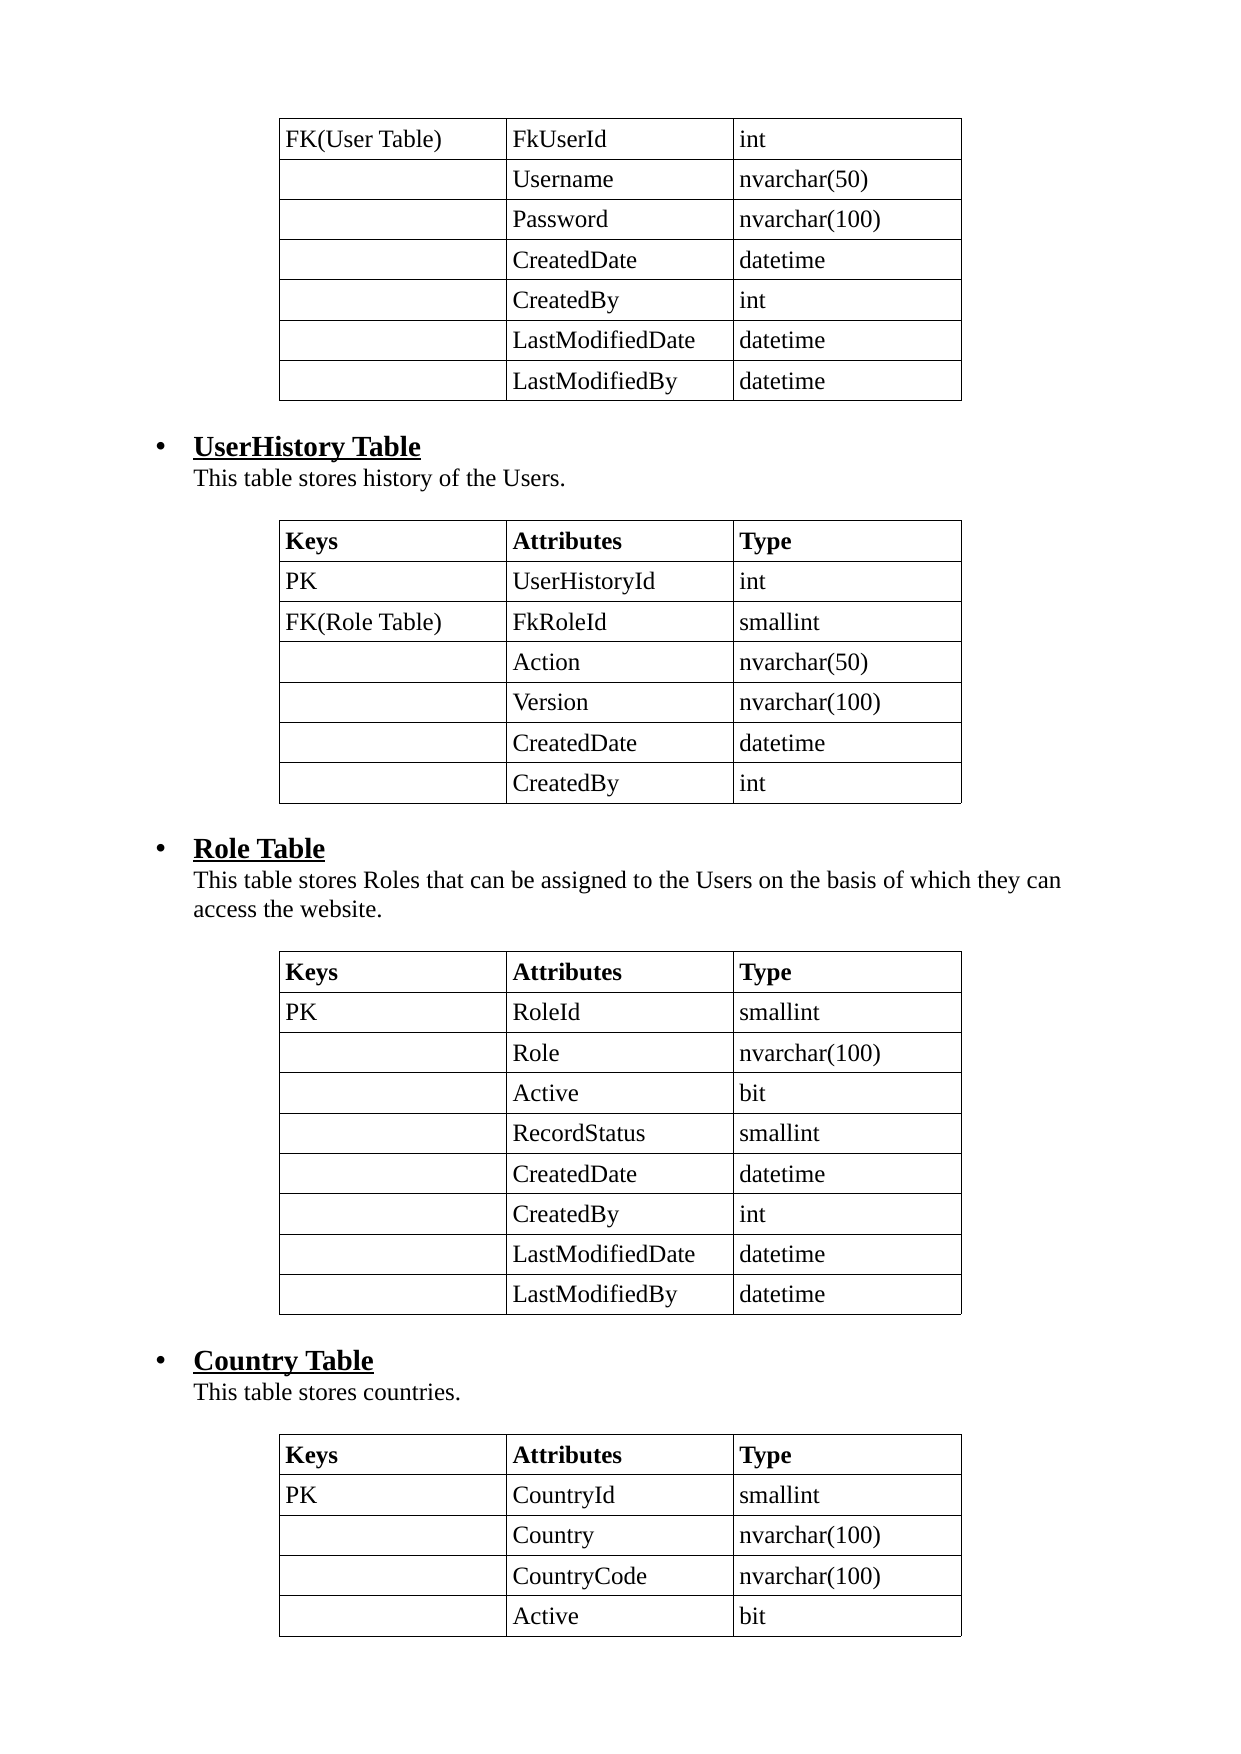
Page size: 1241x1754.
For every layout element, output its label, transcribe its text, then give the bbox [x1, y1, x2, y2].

table_cell datetime [734, 1235, 961, 1274]
table_cell Country [507, 1516, 733, 1555]
table_cell nvarchar(50) [734, 642, 961, 682]
table_cell smallint [734, 1475, 961, 1515]
table_cell PK [280, 993, 506, 1032]
table_cell datetime [734, 1275, 961, 1314]
table_cell PK [280, 562, 506, 601]
table_cell LastModifiedDate [507, 321, 733, 360]
table_cell [280, 1194, 506, 1233]
table_cell [280, 1275, 506, 1314]
table_cell int [734, 562, 961, 601]
table_cell [280, 763, 506, 802]
table_cell FK(User Table) [280, 119, 506, 158]
table_header Attributes [507, 952, 733, 992]
table_cell CreatedDate [507, 723, 733, 762]
table_cell smallint [734, 993, 961, 1032]
table_cell FkUserId [507, 119, 733, 158]
list This table stores countries. [156, 1377, 1122, 1405]
table_cell Action [507, 642, 733, 682]
table_cell CountryCode [507, 1556, 733, 1595]
table_cell nvarchar(100) [734, 200, 961, 239]
table_cell FK(Role Table) [280, 602, 506, 641]
table_cell [280, 1516, 506, 1555]
table_cell smallint [734, 1114, 961, 1153]
table_cell RoleId [507, 993, 733, 1032]
table_cell [280, 280, 506, 320]
table_cell Active [507, 1073, 733, 1112]
table_header Type [734, 521, 961, 561]
table_cell Role [507, 1033, 733, 1072]
table_cell [280, 200, 506, 239]
table_cell nvarchar(100) [734, 1033, 961, 1072]
table_cell datetime [734, 1154, 961, 1193]
table_header Type [734, 952, 961, 992]
table_header Keys [280, 952, 506, 992]
table_cell CreatedBy [507, 1194, 733, 1233]
list This table stores history of the Users. [156, 463, 1122, 492]
list Country Table [156, 1343, 1122, 1377]
table_cell UserHistoryId [507, 562, 733, 601]
table_cell CreatedDate [507, 1154, 733, 1193]
table_cell nvarchar(100) [734, 1516, 961, 1555]
table_cell int [734, 119, 961, 158]
table_header Keys [280, 521, 506, 561]
table_cell int [734, 280, 961, 320]
table_cell [280, 361, 506, 400]
table_cell datetime [734, 240, 961, 279]
table_cell Active [507, 1596, 733, 1636]
table_header Attributes [507, 521, 733, 561]
table_cell Password [507, 200, 733, 239]
table_cell nvarchar(100) [734, 683, 961, 722]
table_header Type [734, 1435, 961, 1474]
table_cell [280, 1114, 506, 1153]
table_cell CreatedBy [507, 763, 733, 802]
table_cell [280, 160, 506, 199]
table_cell LastModifiedDate [507, 1235, 733, 1274]
table_cell nvarchar(100) [734, 1556, 961, 1595]
table_cell RecordStatus [507, 1114, 733, 1153]
table_cell LastModifiedBy [507, 361, 733, 400]
table_cell Version [507, 683, 733, 722]
table_cell bit [734, 1073, 961, 1112]
list This table stores Roles that can be assigned to the Users on the basis of which they can access the website. [156, 865, 1122, 922]
table_cell smallint [734, 602, 961, 641]
table_cell int [734, 1194, 961, 1233]
table_cell LastModifiedBy [507, 1275, 733, 1314]
table_cell int [734, 763, 961, 802]
table_cell [280, 1556, 506, 1595]
table_cell CreatedDate [507, 240, 733, 279]
table_cell [280, 1073, 506, 1112]
table_cell datetime [734, 361, 961, 400]
table_cell [280, 683, 506, 722]
table_cell CountryId [507, 1475, 733, 1515]
table_cell [280, 1596, 506, 1636]
table_cell [280, 1154, 506, 1193]
table_cell Username [507, 160, 733, 199]
list UserHistory Table [156, 429, 1122, 463]
table_cell FkRoleId [507, 602, 733, 641]
table_cell bit [734, 1596, 961, 1636]
list Role Table [156, 831, 1122, 865]
table_cell [280, 723, 506, 762]
table_cell [280, 321, 506, 360]
table_cell datetime [734, 321, 961, 360]
table_cell [280, 240, 506, 279]
table_header Keys [280, 1435, 506, 1474]
table_cell datetime [734, 723, 961, 762]
table_cell CreatedBy [507, 280, 733, 320]
table_cell [280, 1235, 506, 1274]
table_cell [280, 1033, 506, 1072]
table_cell PK [280, 1475, 506, 1515]
table_header Attributes [507, 1435, 733, 1474]
table_cell [280, 642, 506, 682]
table_cell nvarchar(50) [734, 160, 961, 199]
